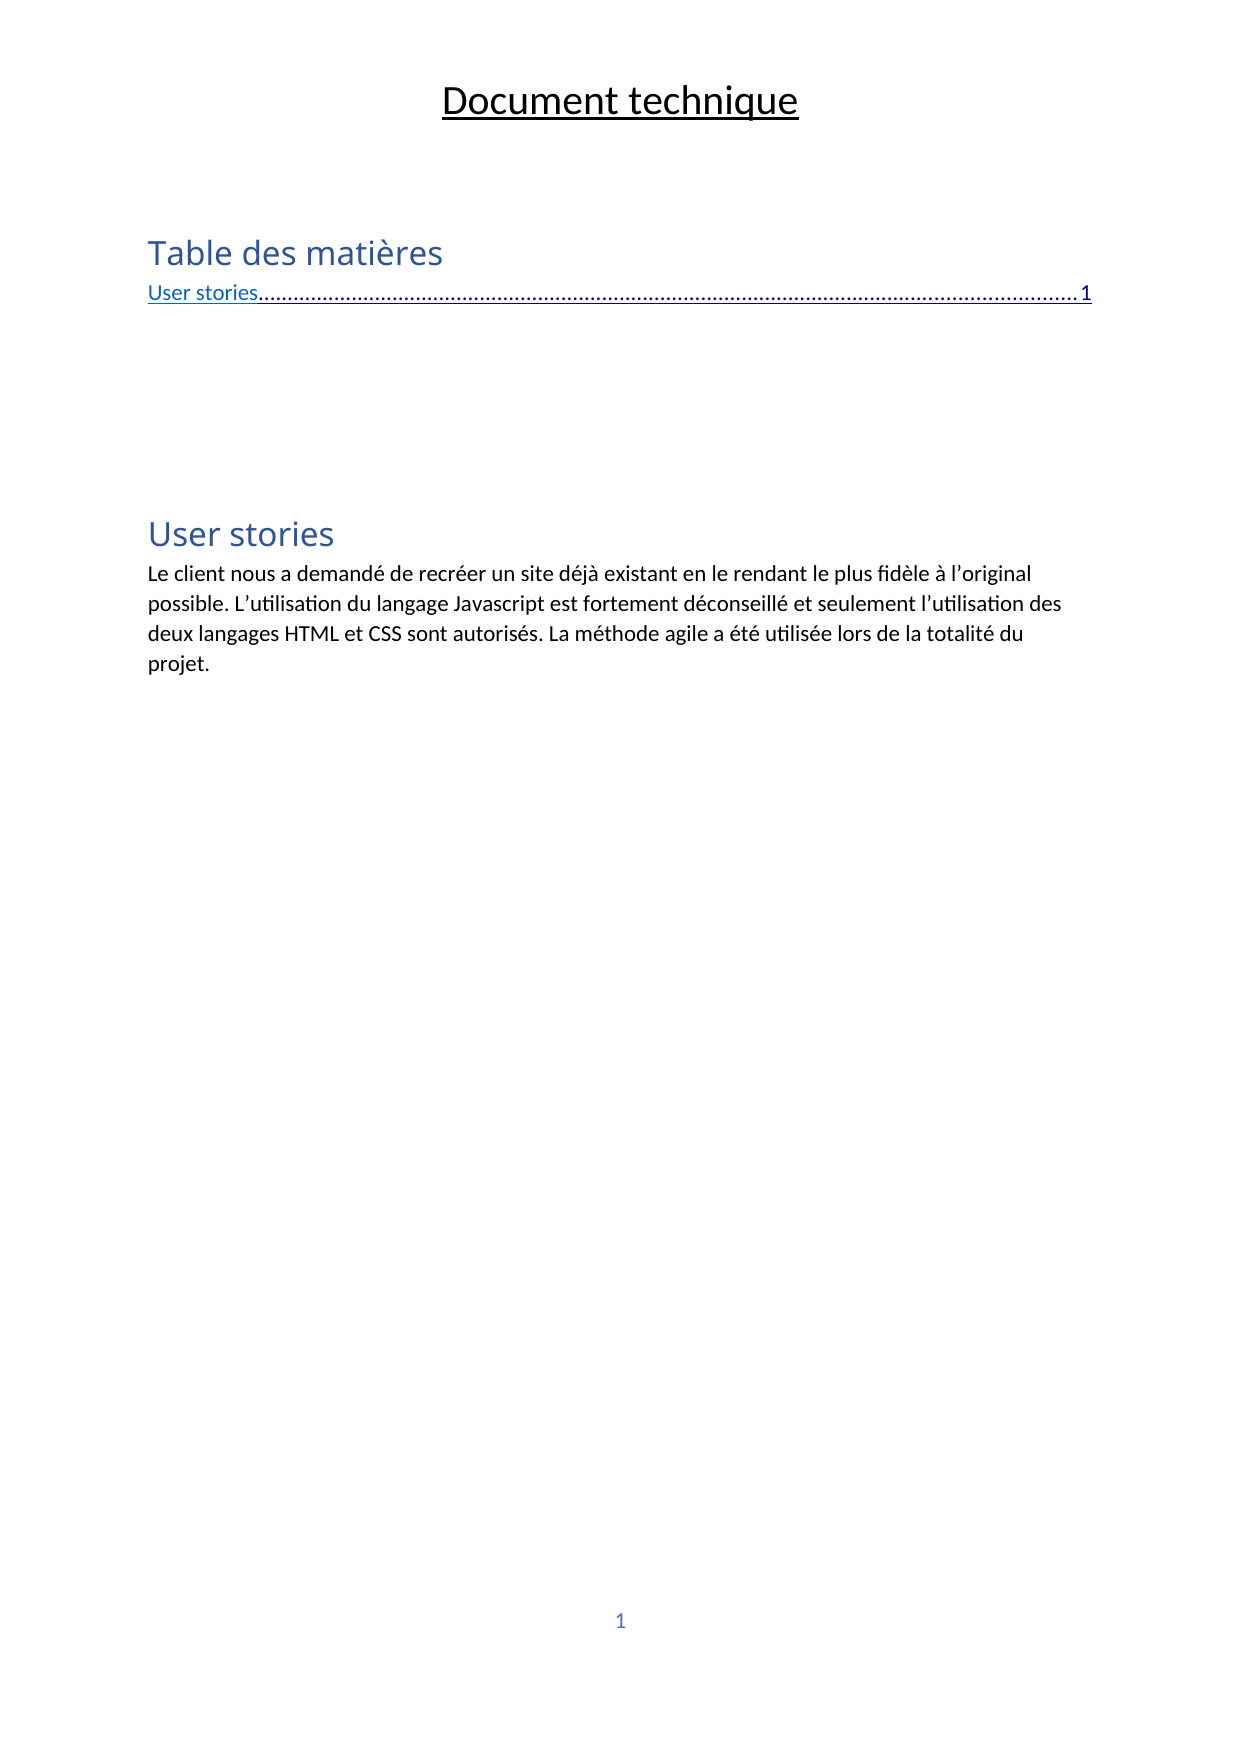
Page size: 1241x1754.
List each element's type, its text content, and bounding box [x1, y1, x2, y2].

text Le client nous a demandé de recréer un site déjà existant en le rendant le plus fidèle à l’original possible. L’utilisation du langage Javascript est fortement déconseillé et seulement l’utilisation des deux langages HTML et CSS sont autorisés. La méthode agile a été utilisée lors de la totalité du projet. [148, 559, 1093, 677]
text Document technique [148, 74, 1093, 124]
text User stories 1 [148, 278, 1093, 307]
subtitle User stories [148, 511, 1093, 556]
text Table des matières [148, 230, 1093, 275]
